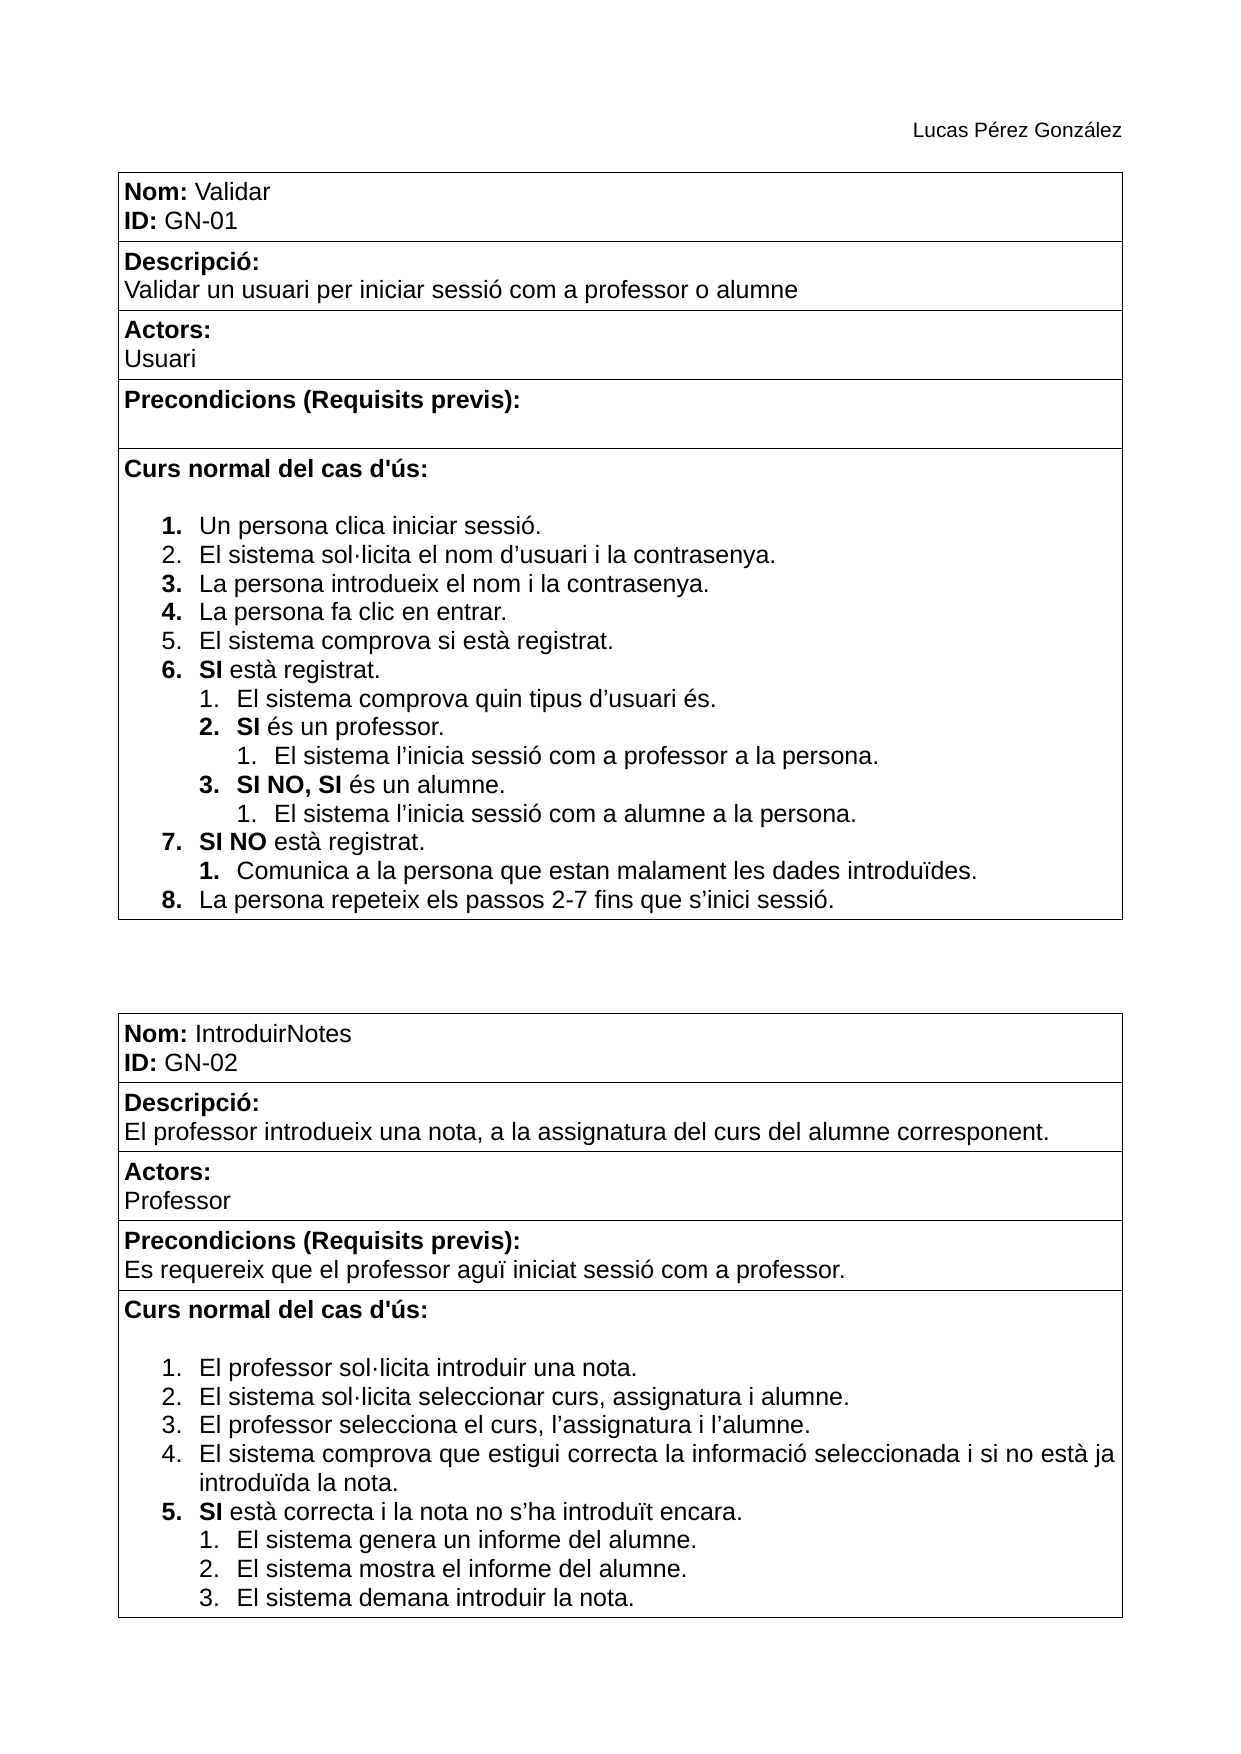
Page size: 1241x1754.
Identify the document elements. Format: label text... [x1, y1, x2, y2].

table_cell Descripció: Validar un usuari per iniciar sessió com a professor o alumne [119, 242, 1122, 310]
table_cell Curs normal del cas d'ús: Un persona clica iniciar sessió. El sistema sol·licita el nom d’usuari i la contrasenya. La persona introdueix el nom i la contrasenya. La persona fa clic en entrar. El sistema comprova si està registrat. SI està registrat. El sistema comprova quin tipus d’usuari és. SI és un professor. El sistema l’inicia sessió com a professor a la persona. SI NO, SI és un alumne. El sistema l’inicia sessió com a alumne a la persona. SI NO està registrat. Comunica a la persona que estan malament les dades introduïdes. La persona repeteix els passos 2-7 fins que s’inici sessió. [119, 449, 1122, 919]
table_cell Precondicions (Requisits previs): [119, 380, 1122, 448]
table_header Nom: Validar ID: GN-01 [119, 173, 1122, 241]
table_header Nom: IntroduirNotes ID: GN-02 [119, 1014, 1122, 1082]
table_cell Precondicions (Requisits previs): Es requereix que el professor aguï iniciat sessió com a professor. [119, 1221, 1122, 1289]
table_cell Curs normal del cas d'ús: El professor sol·licita introduir una nota. El sistema sol·licita seleccionar curs, assignatura i alumne. El professor selecciona el curs, l’assignatura i l’alumne. El sistema comprova que estigui correcta la informació seleccionada i si no està ja introduïda la nota. SI està correcta i la nota no s’ha introduït encara. El sistema genera un informe del alumne. El sistema mostra el informe del alumne. El sistema demana introduir la nota. El professor introdueix la nota. El professor selecciona guardar. El sistema guarda la nota. SI NO. Comunica al professor que no es correcte o que ja està introduït al sistema. El professor repeteix els passos 1-6 fins que finalitzi introduir la nota. [119, 1291, 1122, 1617]
table_cell Descripció: El professor introdueix una nota, a la assignatura del curs del alumne corresponent. [119, 1083, 1122, 1151]
table_cell Actors: Professor [119, 1152, 1122, 1220]
table_cell Actors: Usuari [119, 311, 1122, 379]
